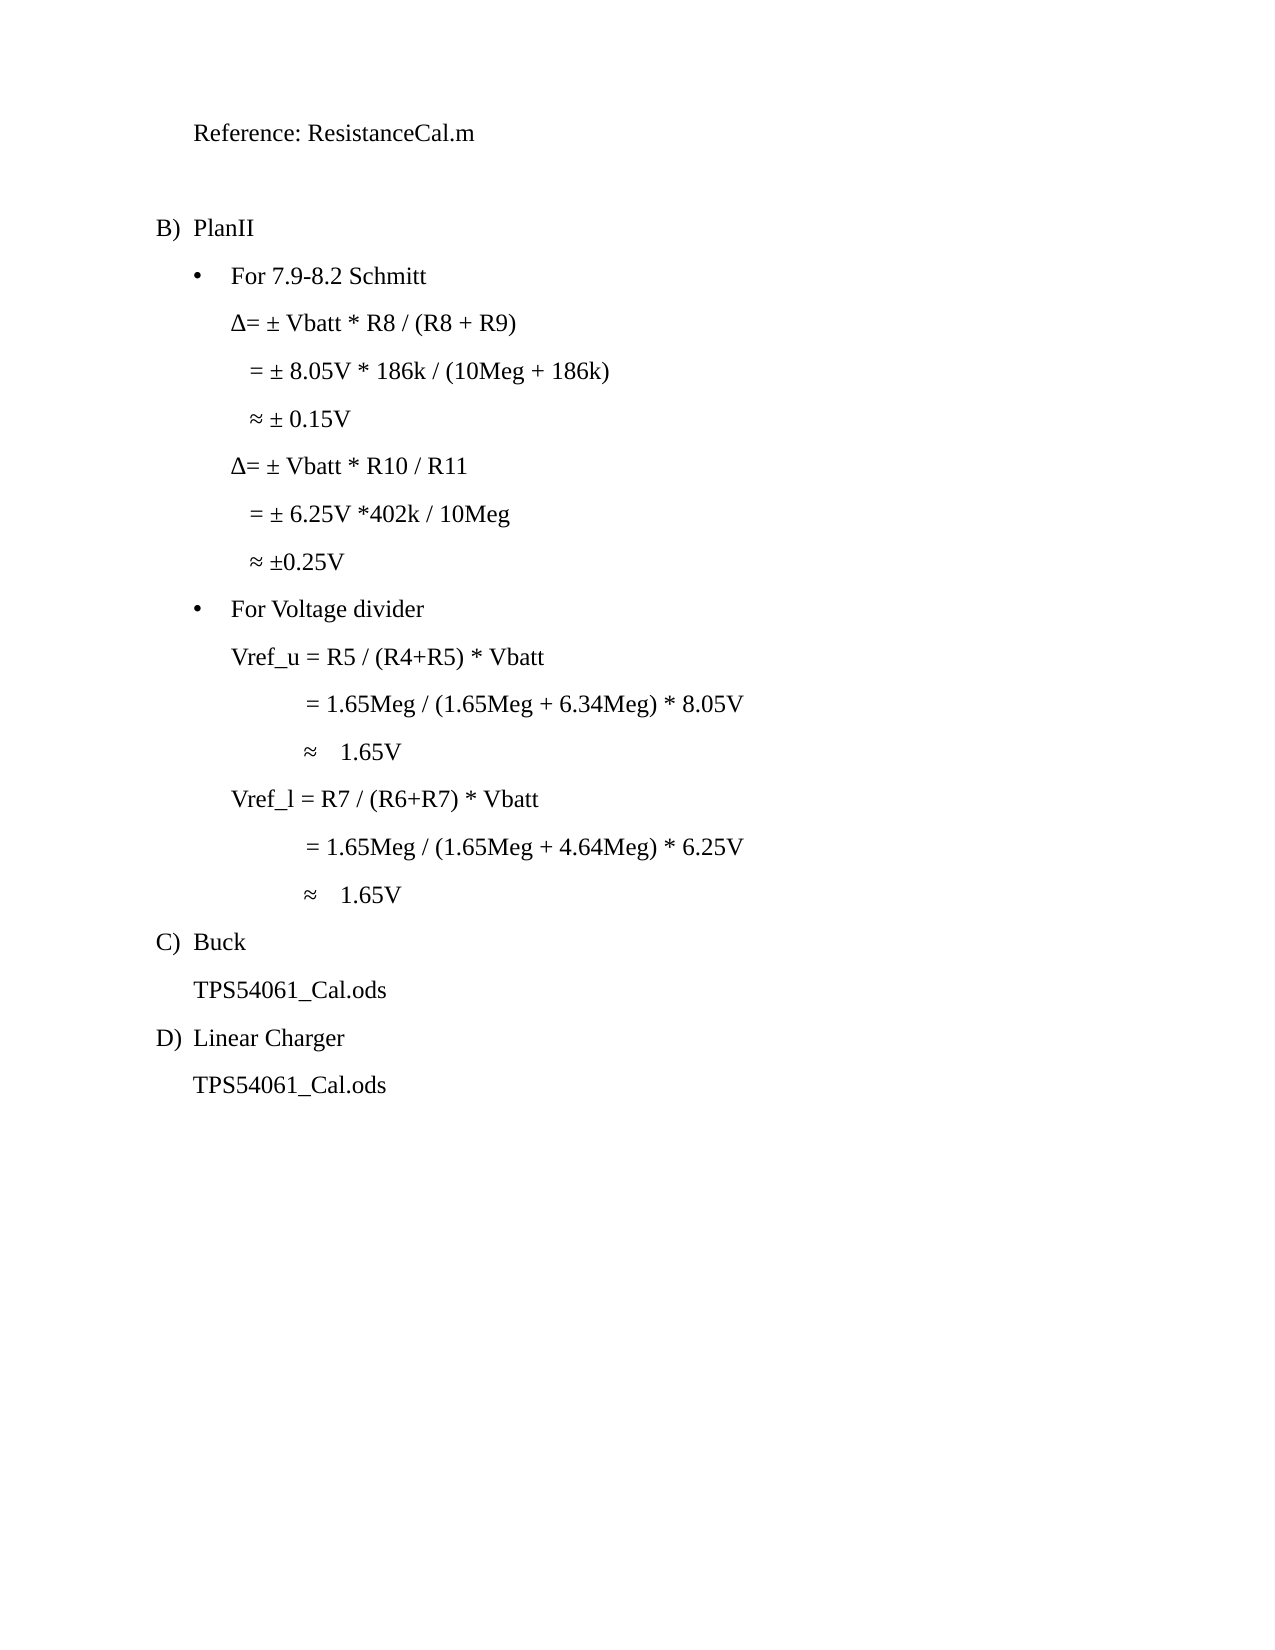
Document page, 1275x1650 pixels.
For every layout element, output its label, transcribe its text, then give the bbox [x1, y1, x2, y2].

list Vref_u = R5 / (R4+R5) * Vbatt [193, 642, 1157, 671]
list Vref_l = R7 / (R6+R7) * Vbatt [193, 784, 1157, 813]
text = 1.65Meg / (1.65Meg + 6.34Meg) * 8.05V [118, 689, 1157, 718]
list Reference: ResistanceCal.m [156, 118, 1157, 147]
list PlanII [156, 213, 1157, 242]
list ∆= ± Vbatt * R10 / R11 [193, 451, 1157, 480]
list ∆= ± Vbatt * R8 / (R8 + R9) [193, 308, 1157, 337]
list TPS54061_Cal.ods [156, 975, 1157, 1004]
list ≈ ± 0.15V [193, 404, 1157, 432]
text = 1.65Meg / (1.65Meg + 4.64Meg) * 6.25V [118, 832, 1157, 861]
list For 7.9-8.2 Schmitt [193, 261, 1157, 290]
list Buck [156, 927, 1157, 956]
list = ± 6.25V *402k / 10Meg [193, 499, 1157, 528]
text TPS54061_Cal.ods [118, 1070, 1157, 1099]
list Linear Charger [156, 1023, 1157, 1051]
text ≈ 1.65V [118, 880, 1157, 908]
list ≈ ±0.25V [193, 547, 1157, 575]
list = ± 8.05V * 186k / (10Meg + 186k) [193, 356, 1157, 385]
list For Voltage divider [193, 594, 1157, 623]
text ≈ 1.65V [118, 737, 1157, 766]
